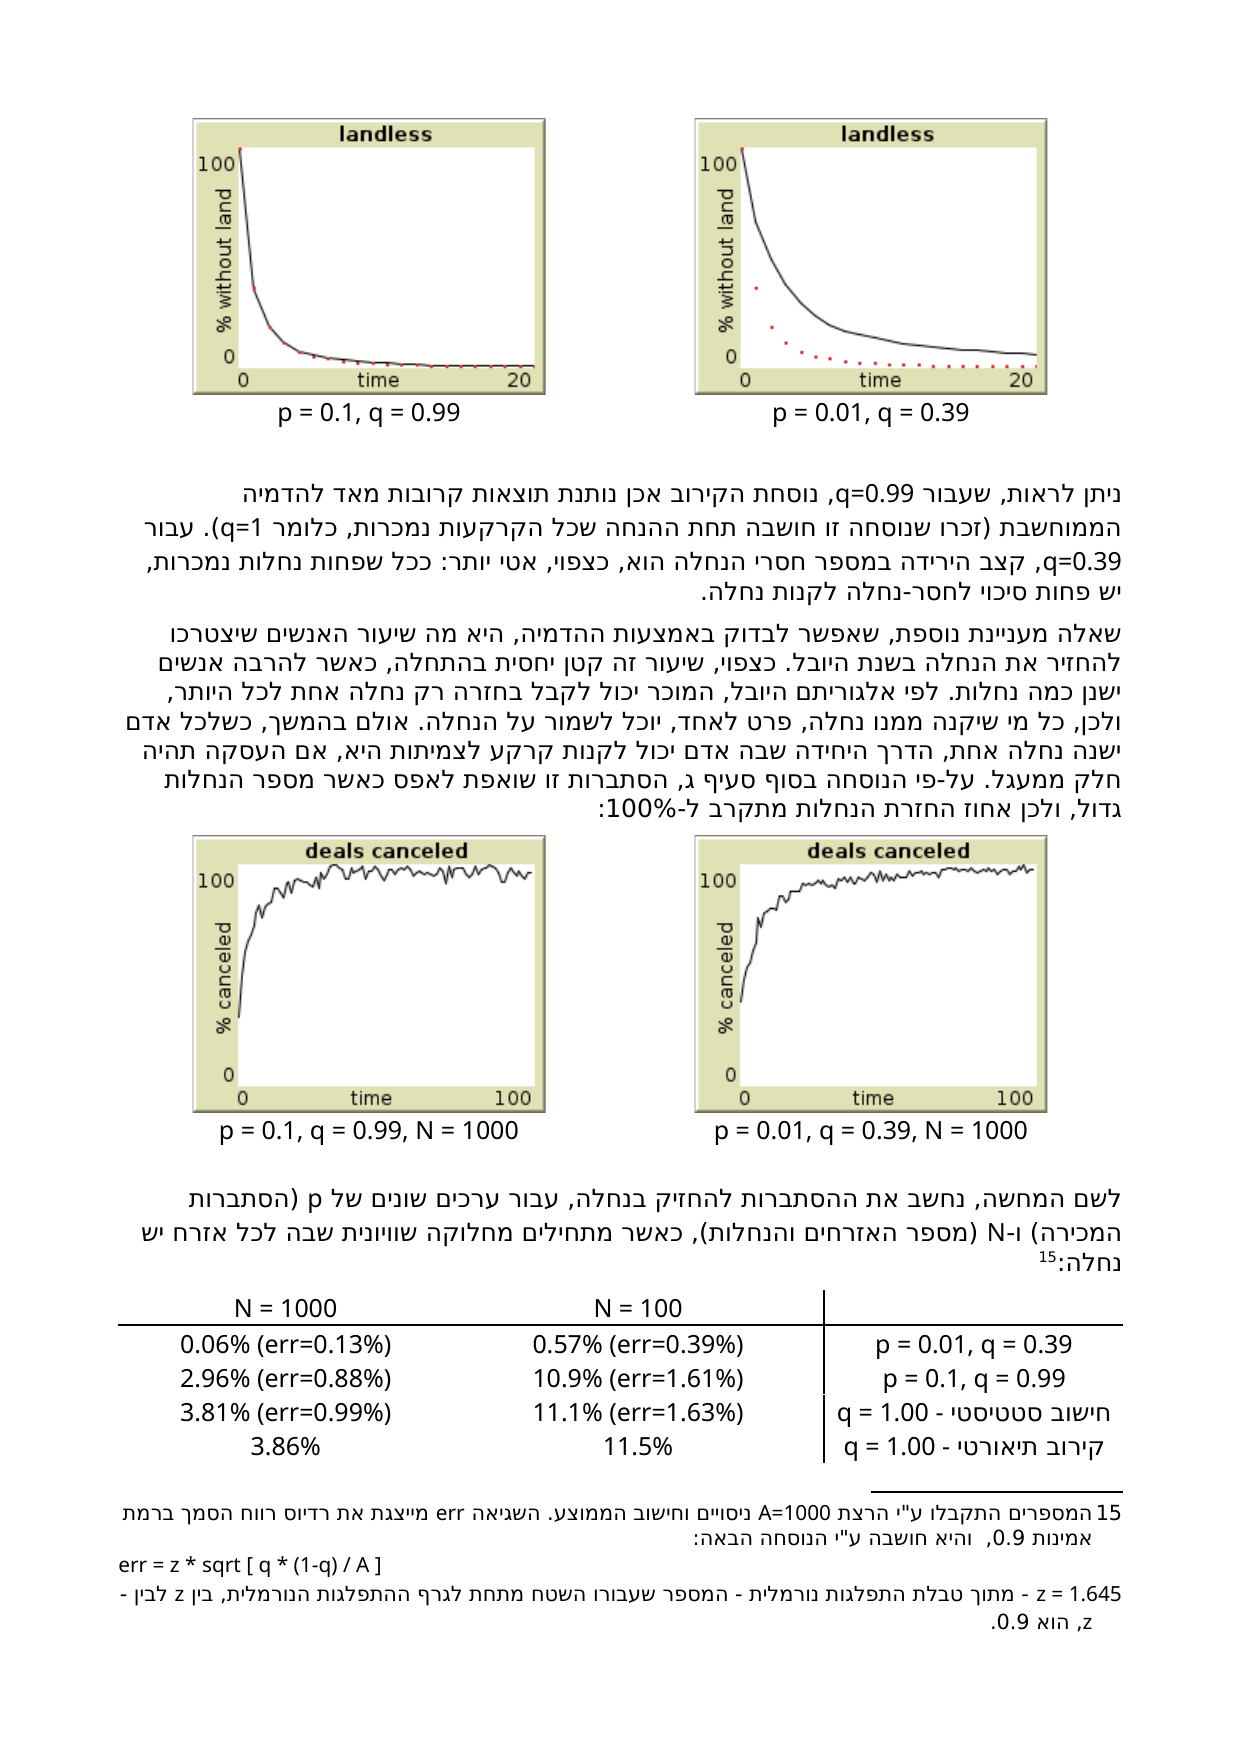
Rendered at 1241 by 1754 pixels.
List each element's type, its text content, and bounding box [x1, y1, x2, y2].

table_header [546, 836, 620, 1112]
table_cell 2.96% (err=0.88%) [118, 1361, 453, 1394]
picture [192, 118, 546, 395]
table_cell 0.57% (err=0.39%) [453, 1326, 823, 1361]
table_cell 0.06% (err=0.13%) [118, 1326, 453, 1361]
table_header [825, 1290, 1123, 1324]
picture [694, 118, 1048, 395]
table_header p = 0.1, q = 0.99 [118, 118, 620, 429]
table_header N = 100 [453, 1290, 823, 1324]
picture [192, 835, 546, 1113]
table_cell 11.5% [453, 1429, 823, 1463]
table_cell q = 1.00 - קירוב תיאורטי [825, 1429, 1123, 1463]
table_cell 3.86% [118, 1429, 453, 1463]
picture [694, 835, 1048, 1113]
table_cell 3.81% (err=0.99%) [118, 1395, 453, 1429]
table_header p = 0.1, q = 0.99, N = 1000 [118, 1113, 620, 1146]
text err = z * sqrt [ q * (1-q) / A ] [118, 1551, 1122, 1579]
text לשם המחשה, נחשב את ההסתברות להחזיק בנחלה, עבור ערכים שונים של p (הסתברות המכירה) ו-N (מספר האזרחים והנחלות), כאשר מתחילים מחלוקה שוויונית שבה לכל אזרח יש נחלה: [118, 1181, 1122, 1278]
table_header [118, 836, 192, 1112]
table_cell q = 1.00 - חישוב סטטיסטי [825, 1395, 1123, 1429]
table_cell p = 0.01, q = 0.39 [825, 1326, 1123, 1361]
table_header p = 0.01, q = 0.39 [620, 118, 1122, 429]
table_cell 10.9% (err=1.61%) [453, 1361, 823, 1394]
text z = 1.645 - מתוך טבלת התפלגות נורמלית - המספר שעבורו השטח מתחת לגרף ההתפלגות הנורמלית, בין z לבין -z, הוא 0.9. [118, 1579, 1122, 1636]
table_cell p = 0.1, q = 0.99 [825, 1361, 1123, 1394]
table_header p = 0.01, q = 0.39, N = 1000 [620, 836, 1122, 1146]
text המספרים התקבלו ע"י הרצת A=1000 ניסויים וחישוב הממוצע. השגיאה err מייצגת את רדיוס רווח הסמך ברמת אמינות 0.9, והיא חושבה ע"י הנוסחה הבאה: [118, 1498, 1122, 1551]
text שאלה מעניינת נוספת, שאפשר לבדוק באמצעות ההדמיה, היא מה שיעור האנשים שיצטרכו להחזיר את הנחלה בשנת היובל. כצפוי, שיעור זה קטן יחסית בהתחלה, כאשר להרבה אנשים ישנן כמה נחלות. לפי אלגוריתם היובל, המוכר יכול לקבל בחזרה רק נחלה אחת לכל היותר, ולכן, כל מי שיקנה ממנו נחלה, פרט לאחד, יוכל לשמור על הנחלה. אולם בהמשך, כשלכל אדם ישנה נחלה אחת, הדרך היחידה שבה אדם יכול לקנות קרקע לצמיתות היא, אם העסקה תהיה חלק ממעגל. על-פי הנוסחה בסוף סעיף ג, הסתברות זו שואפת לאפס כאשר מספר הנחלות גדול, ולכן אחוז החזרת הנחלות מתקרב ל-100%: [118, 619, 1122, 823]
text ניתן לראות, שעבור q=0.99, נוסחת הקירוב אכן נותנת תוצאות קרובות מאד להדמיה הממוחשבת (זכרו שנוסחה זו חושבה תחת ההנחה שכל הקרקעות נמכרות, כלומר q=1). עבור q=0.39, קצב הירידה במספר חסרי הנחלה הוא, כצפוי, אטי יותר: ככל שפחות נחלות נמכרות, יש פחות סיכוי לחסר-נחלה לקנות נחלה. [118, 475, 1122, 607]
table_header N = 1000 [118, 1290, 453, 1324]
table_cell 11.1% (err=1.63%) [453, 1395, 823, 1429]
